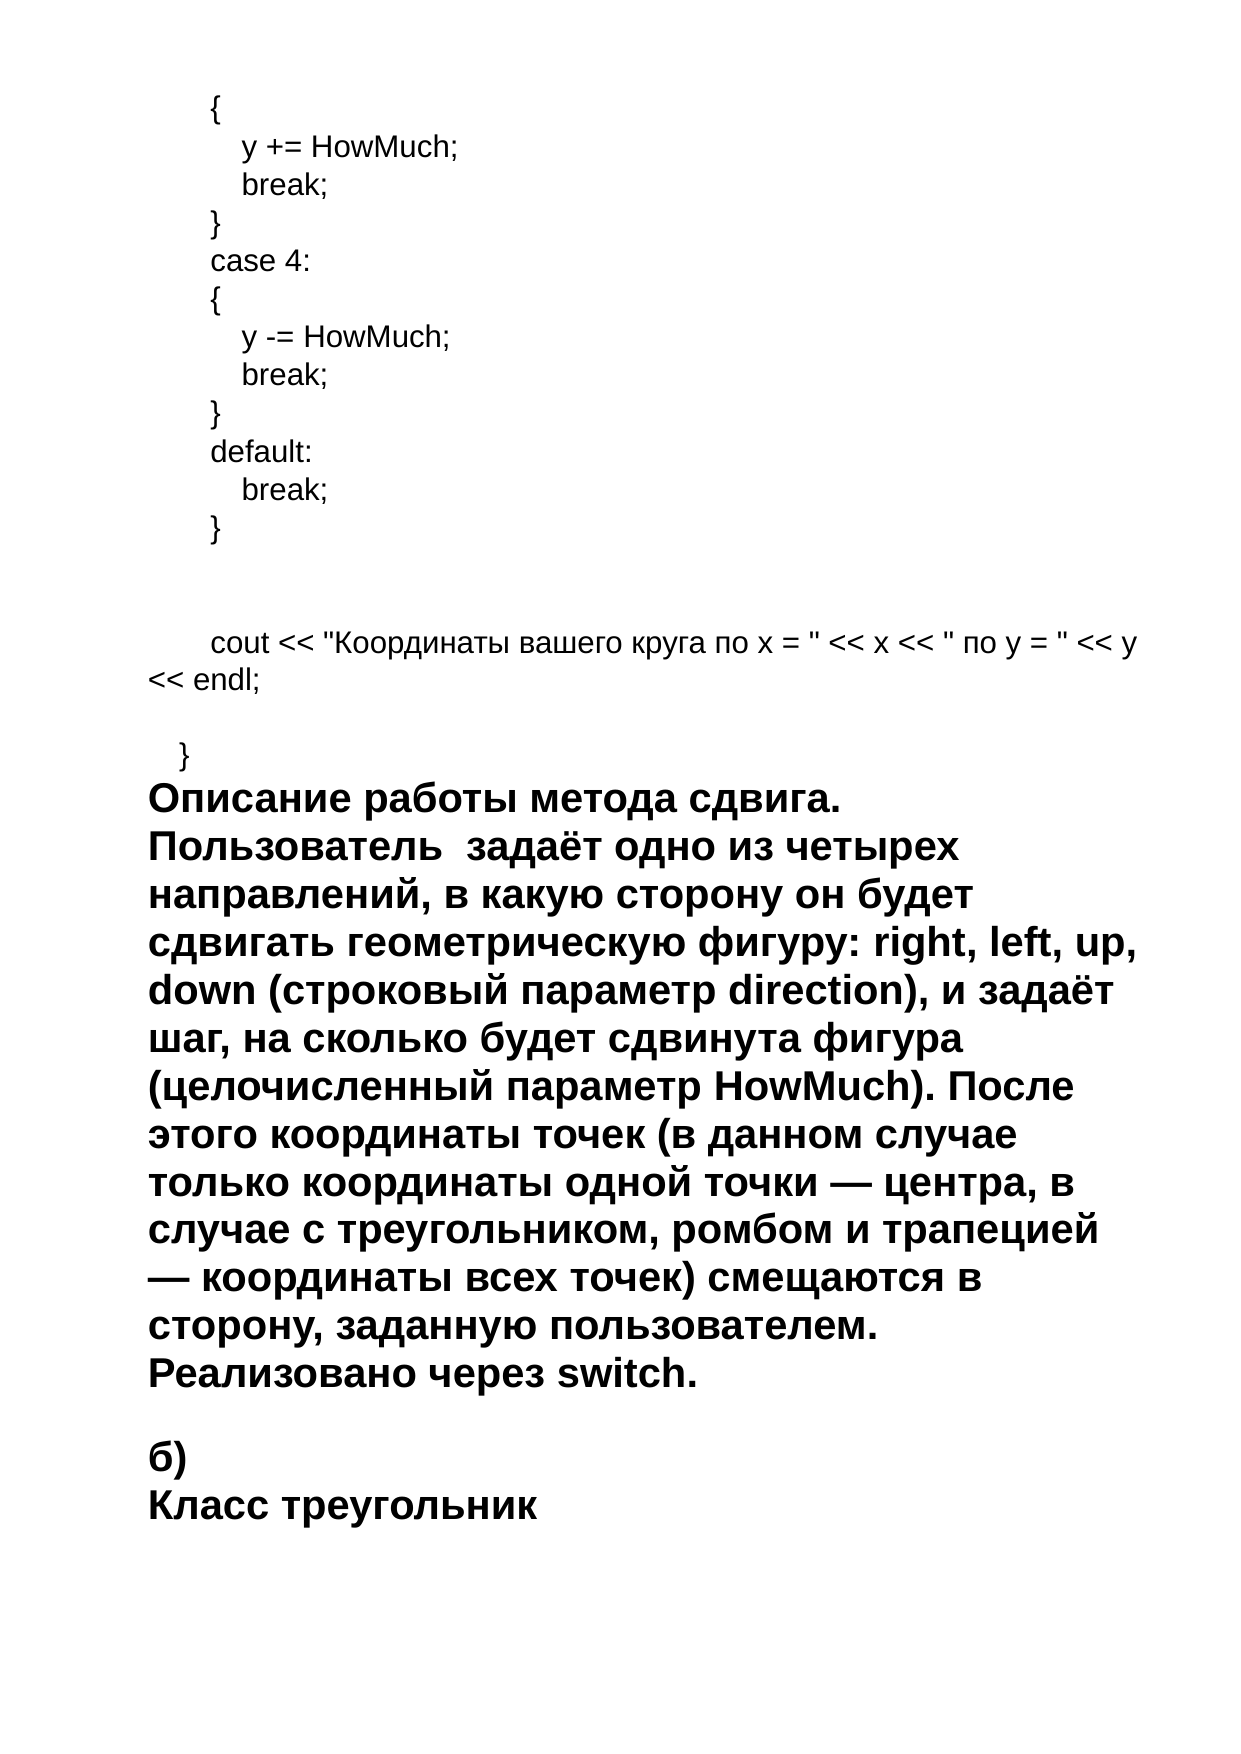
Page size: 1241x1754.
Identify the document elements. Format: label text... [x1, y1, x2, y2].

text } [148, 508, 1152, 546]
text break; [148, 470, 1152, 508]
text б) [148, 1432, 1152, 1480]
text y -= HowMuch; [148, 317, 1152, 355]
text cout << "Координаты вашего круга по х = " << x << " по у = " << y << endl; [148, 623, 1152, 697]
text y += HowMuch; [148, 127, 1152, 165]
text case 4: [148, 241, 1152, 279]
text } [148, 393, 1152, 432]
text Описание работы метода сдвига. [148, 773, 1152, 821]
text break; [148, 355, 1152, 393]
text default: [148, 432, 1152, 470]
text break; [148, 165, 1152, 203]
text } [148, 735, 1152, 773]
text { [148, 88, 1152, 127]
text Класс треугольник [148, 1480, 1152, 1528]
text Пользователь задаёт одно из четырех направлений, в какую сторону он будет сдвигать геометрическую фигуру: right, left, up, down (строковый параметр direction), и задаёт шаг, на сколько будет сдвинута фигура (целочисленный параметр HowMuch). После этого координаты точек (в данном случае только координаты одной точки — центра, в случае с треугольником, ромбом и трапецией — координаты всех точек) смещаются в сторону, заданную пользователем. Реализовано через switch. [148, 821, 1152, 1396]
text } [148, 203, 1152, 241]
text { [148, 279, 1152, 317]
